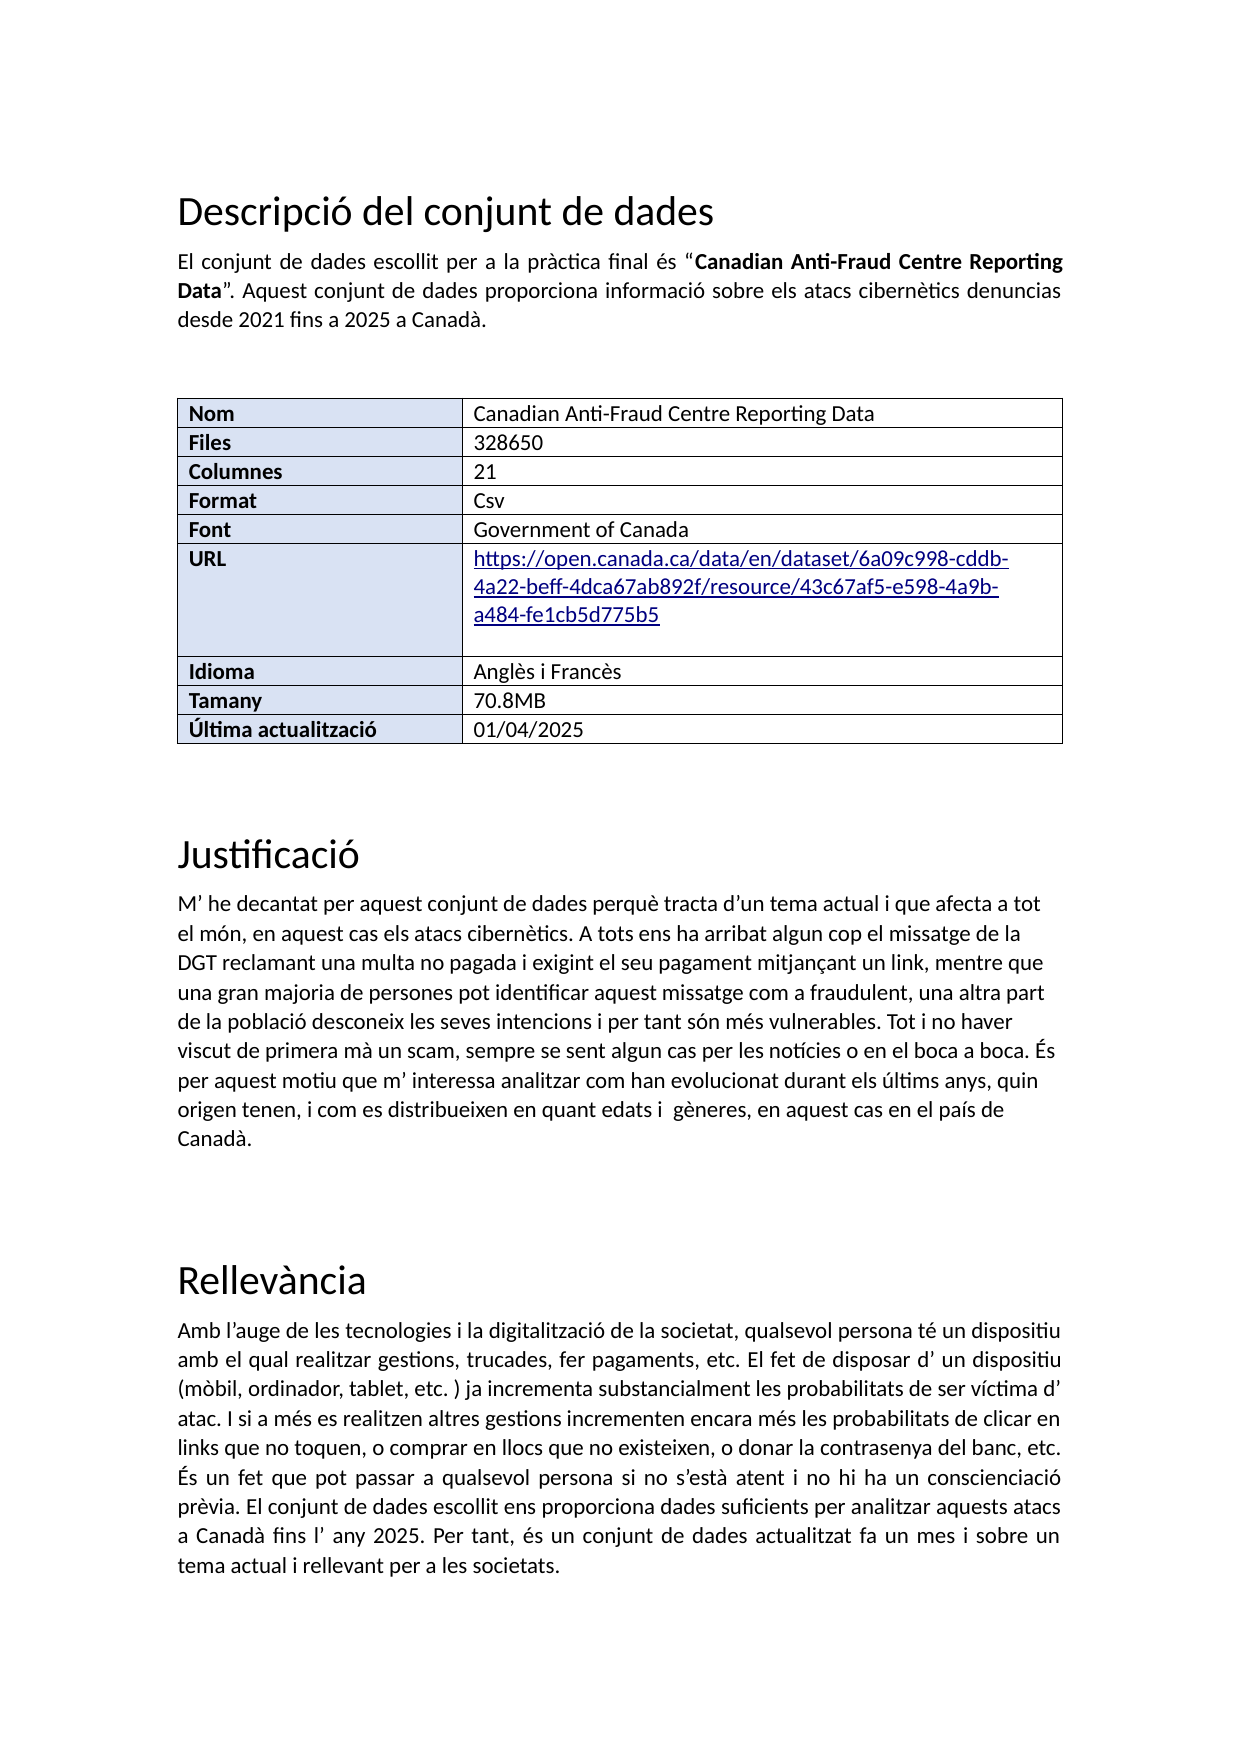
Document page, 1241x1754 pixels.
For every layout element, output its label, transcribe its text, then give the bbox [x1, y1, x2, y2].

table_cell Idioma [178, 657, 462, 685]
table_cell 01/04/2025 [463, 715, 1062, 743]
table_cell 70.8MB [463, 686, 1062, 714]
table_cell Tamany [178, 686, 462, 714]
table_cell Última actualització [178, 715, 462, 743]
subtitle Descripció del conjunt de dades [177, 185, 1063, 236]
table_cell Columnes [178, 457, 462, 485]
text M’ he decantat per aquest conjunt de dades perquè tracta d’un tema actual i que afecta a tot el món, en aquest cas els atacs cibernètics. A tots ens ha arribat algun cop el missatge de la DGT reclamant una multa no pagada i exigint el seu pagament mitjançant un link, mentre que una gran majoria de persones pot identificar aquest missatge com a fraudulent, una altra part de la població desconeix les seves intencions i per tant són més vulnerables. Tot i no haver viscut de primera mà un scam, sempre se sent algun cas per les notícies o en el boca a boca. És per aquest motiu que m’ interessa analitzar com han evolucionat durant els últims anys, quin origen tenen, i com es distribueixen en quant edats i gèneres, en aquest cas en el país de Canadà. [177, 889, 1063, 1152]
table_cell 21 [463, 457, 1062, 485]
table_cell Font [178, 515, 462, 543]
subtitle Justificació [177, 828, 1063, 879]
table_cell Csv [463, 486, 1062, 514]
table_header Nom [178, 399, 462, 427]
table_header Canadian Anti-Fraud Centre Reporting Data [463, 399, 1062, 427]
text El conjunt de dades escollit per a la pràctica final és “Canadian Anti-Fraud Centre Reporting Data”. Aquest conjunt de dades proporciona informació sobre els atacs cibernètics denuncias desde 2021 fins a 2025 a Canadà. [177, 247, 1063, 333]
table_cell URL [178, 544, 462, 656]
subtitle Rellevància [177, 1254, 1063, 1305]
table_cell Files [178, 428, 462, 456]
table_cell Government of Canada [463, 515, 1062, 543]
table_cell https://open.canada.ca/data/en/dataset/6a09c998-cddb-4a22-beff-4dca67ab892f/resource/43c67af5-e598-4a9b-a484-fe1cb5d775b5 [463, 544, 1062, 656]
text Amb l’auge de les tecnologies i la digitalització de la societat, qualsevol persona té un dispositiu amb el qual realitzar gestions, trucades, fer pagaments, etc. El fet de disposar d’ un dispositiu (mòbil, ordinador, tablet, etc. ) ja incrementa substancialment les probabilitats de ser víctima d’ atac. I si a més es realitzen altres gestions incrementen encara més les probabilitats de clicar en links que no toquen, o comprar en llocs que no existeixen, o donar la contrasenya del banc, etc. És un fet que pot passar a qualsevol persona si no s’està atent i no hi ha un conscienciació prèvia. El conjunt de dades escollit ens proporciona dades suficients per analitzar aquests atacs a Canadà fins l’ any 2025. Per tant, és un conjunt de dades actualitzat fa un mes i sobre un tema actual i rellevant per a les societats. [177, 1316, 1063, 1579]
table_cell Anglès i Francès [463, 657, 1062, 685]
table_cell Format [178, 486, 462, 514]
table_cell 328650 [463, 428, 1062, 456]
